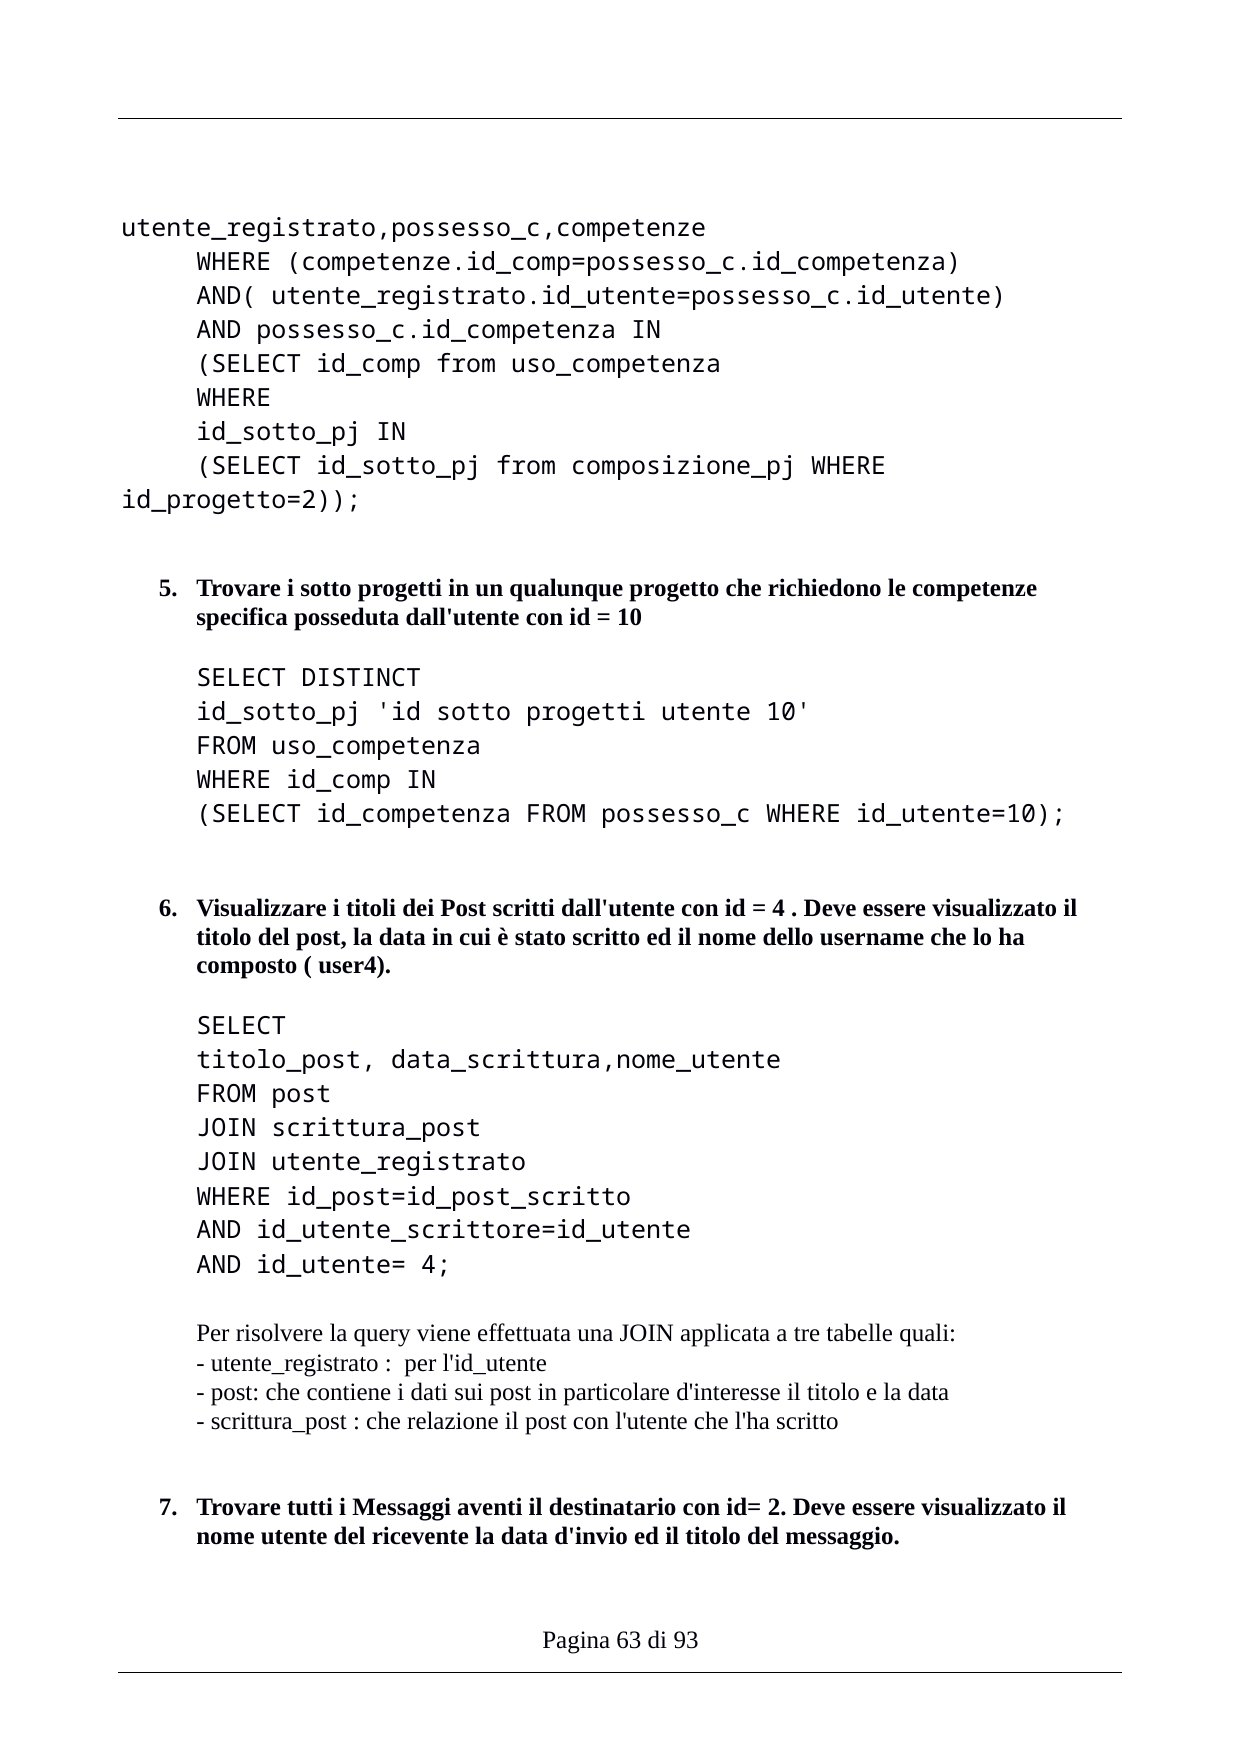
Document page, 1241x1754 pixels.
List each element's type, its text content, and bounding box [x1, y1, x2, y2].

text id_sotto_pj IN [121, 414, 1119, 448]
text - scrittura_post : che relazione il post con l'utente che l'ha scritto [121, 1406, 1119, 1435]
text - post: che contiene i dati sui post in particolare d'interesse il titolo e la data [121, 1377, 1119, 1406]
text (SELECT id_comp from uso_competenza [121, 346, 1119, 380]
text AND id_utente= 4; [121, 1246, 1119, 1280]
text SELECT [121, 1008, 1119, 1042]
list (SELECT id_competenza FROM possesso_c WHERE id_utente=10); [158, 796, 1119, 830]
text JOIN scrittura_post [121, 1110, 1119, 1144]
list WHERE id_comp IN [158, 762, 1119, 796]
list Visualizzare i titoli dei Post scritti dall'utente con id = 4 . Deve essere visualizzato il titolo del post, la data in cui è stato scritto ed il nome dello username che lo ha composto ( user4). [158, 893, 1119, 979]
list id_sotto_pj 'id sotto progetti utente 10' [158, 694, 1119, 728]
list SELECT DISTINCT [158, 660, 1119, 694]
text WHERE id_post=id_post_scritto [121, 1178, 1119, 1212]
text FROM post [121, 1076, 1119, 1110]
text AND possesso_c.id_competenza IN [121, 312, 1119, 346]
text (SELECT id_sotto_pj from composizione_pj WHERE id_progetto=2)); [121, 448, 1119, 516]
text titolo_post, data_scrittura,nome_utente [121, 1042, 1119, 1076]
text utente_registrato,possesso_c,competenze [121, 209, 1119, 243]
text JOIN utente_registrato [121, 1144, 1119, 1178]
text WHERE [121, 380, 1119, 414]
list Trovare tutti i Messaggi aventi il destinatario con id= 2. Deve essere visualizzato il nome utente del ricevente la data d'invio ed il titolo del messaggio. [158, 1492, 1119, 1550]
text - utente_registrato : per l'id_utente [121, 1348, 1119, 1377]
text AND id_utente_scrittore=id_utente [121, 1212, 1119, 1246]
list FROM uso_competenza [158, 728, 1119, 762]
text Per risolvere la query viene effettuata una JOIN applicata a tre tabelle quali: [121, 1314, 1119, 1348]
list Trovare i sotto progetti in un qualunque progetto che richiedono le competenze specifica posseduta dall'utente con id = 10 [158, 573, 1119, 631]
text WHERE (competenze.id_comp=possesso_c.id_competenza) AND( utente_registrato.id_utente=possesso_c.id_utente) [121, 243, 1119, 312]
